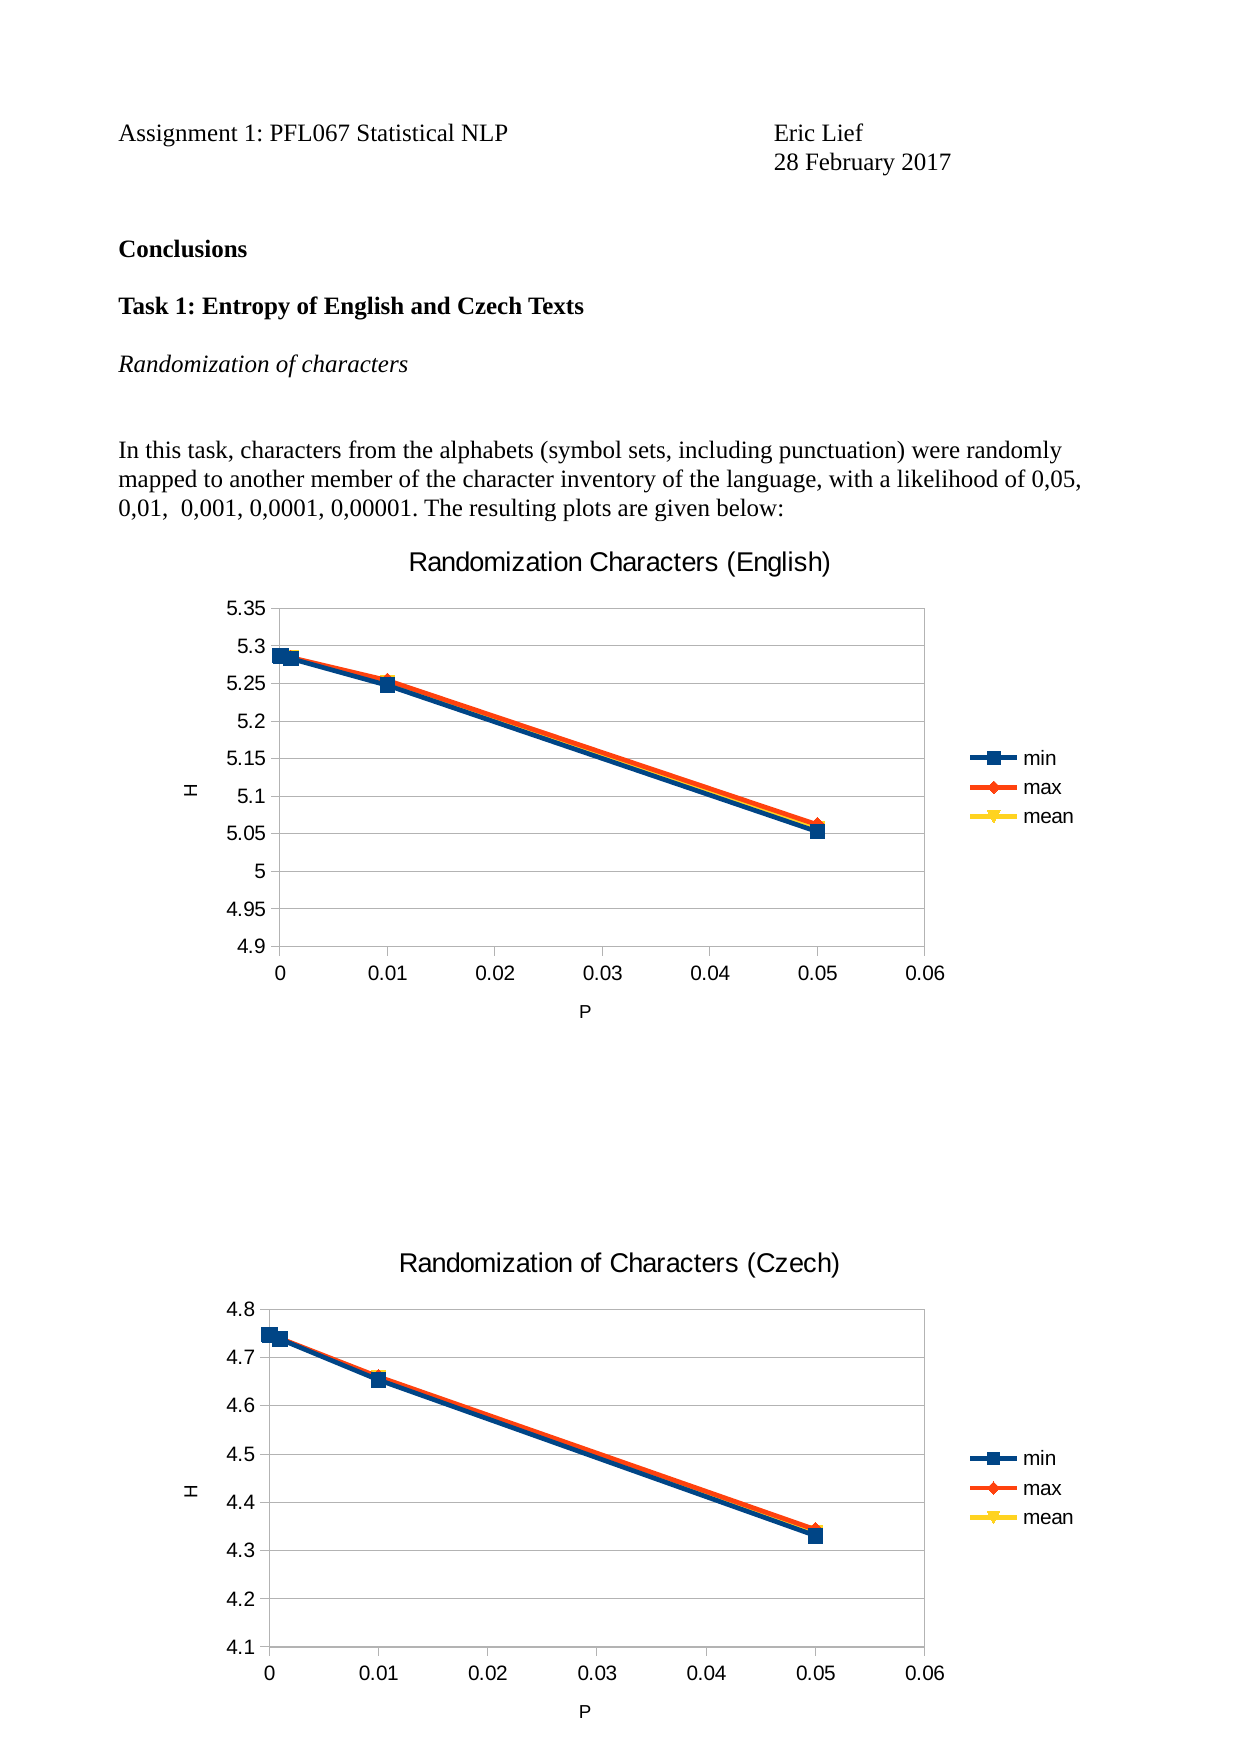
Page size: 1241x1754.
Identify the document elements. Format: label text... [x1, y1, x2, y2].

text In this task, characters from the alphabets (symbol sets, including punctuation) were randomly mapped to another member of the character inventory of the language, with a likelihood of 0,05, 0,01, 0,001, 0,0001, 0,00001. The resulting plots are given below: [118, 435, 1122, 521]
text Task 1: Entropy of English and Czech Texts [118, 291, 1122, 320]
text Conclusions [118, 234, 1122, 263]
text Randomization of characters [118, 349, 1122, 378]
